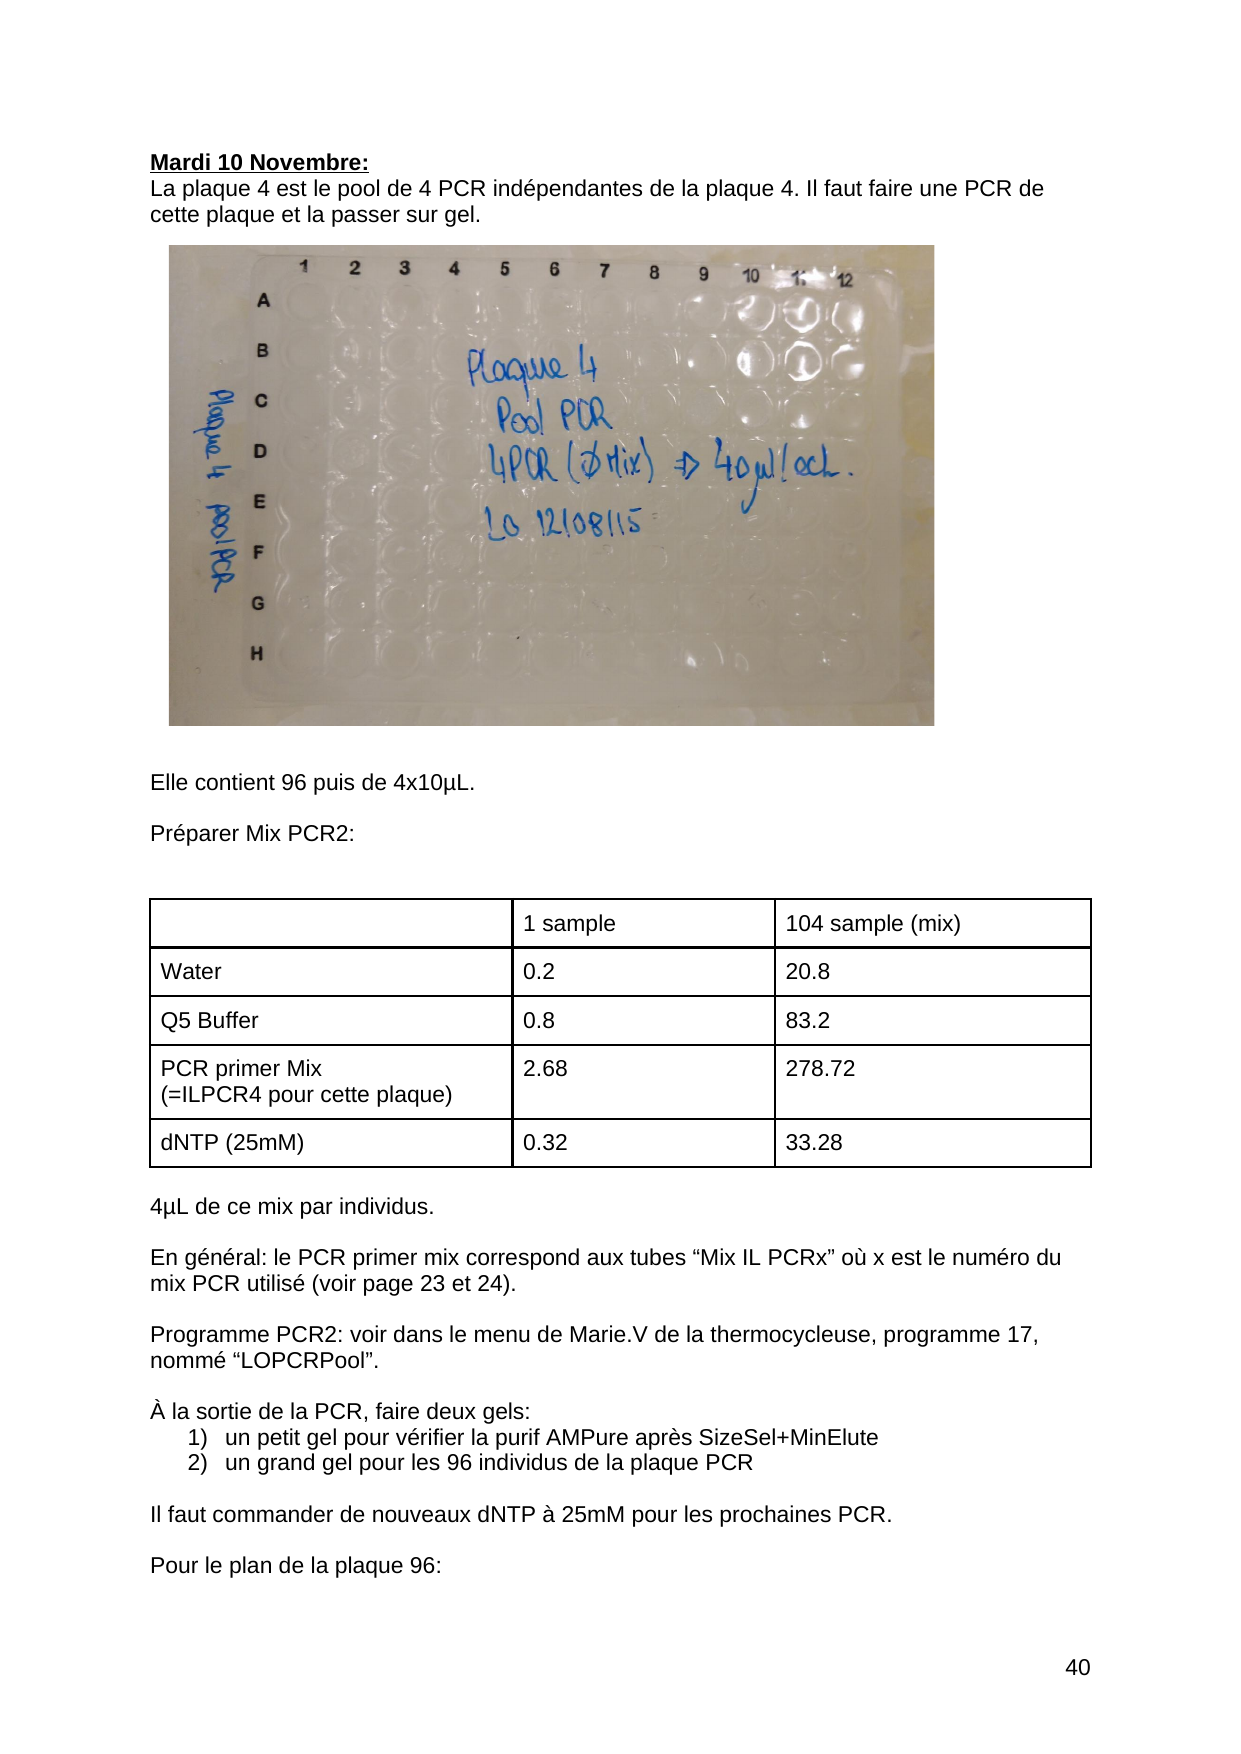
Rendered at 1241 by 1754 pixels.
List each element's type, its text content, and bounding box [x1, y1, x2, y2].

table_cell PCR primer Mix (=ILPCR4 pour cette plaque) [151, 1046, 511, 1118]
text Mardi 10 Novembre: [150, 150, 1091, 176]
table_cell 33.28 [776, 1120, 1090, 1166]
table_cell 0.32 [514, 1120, 774, 1166]
text 4µL de ce mix par individus. [150, 1194, 1091, 1219]
table_cell Water [151, 949, 511, 995]
table_cell 2.68 [514, 1046, 774, 1118]
text En général: le PCR primer mix correspond aux tubes “Mix IL PCRx” où x est le numéro du mix PCR utilisé (voir page 23 et 24). [150, 1245, 1091, 1296]
picture [168, 245, 935, 726]
text La plaque 4 est le pool de 4 PCR indépendantes de la plaque 4. Il faut faire une PCR de cette plaque et la passer sur gel. [150, 176, 1091, 227]
table_cell 83.2 [776, 997, 1090, 1043]
list un petit gel pour vérifier la purif AMPure après SizeSel+MinElute [187, 1424, 1091, 1450]
text Pour le plan de la plaque 96: [150, 1553, 1091, 1578]
text Préparer Mix PCR2: [150, 821, 1091, 847]
table_cell dNTP (25mM) [151, 1120, 511, 1166]
text À la sortie de la PCR, faire deux gels: [150, 1399, 1091, 1424]
table_header 1 sample [514, 900, 774, 946]
text Programme PCR2: voir dans le menu de Marie.V de la thermocycleuse, programme 17, nommé “LOPCRPool”. [150, 1322, 1091, 1373]
table_cell 278.72 [776, 1046, 1090, 1118]
table_cell Q5 Buffer [151, 997, 511, 1043]
text Il faut commander de nouveaux dNTP à 25mM pour les prochaines PCR. [150, 1501, 1091, 1527]
table_header 104 sample (mix) [776, 900, 1090, 946]
table_cell 20.8 [776, 949, 1090, 995]
text Elle contient 96 puis de 4x10µL. [150, 770, 1091, 795]
table_cell 0.8 [514, 997, 774, 1043]
table_header [151, 900, 511, 946]
list un grand gel pour les 96 individus de la plaque PCR [187, 1450, 1091, 1476]
table_cell 0.2 [514, 949, 774, 995]
